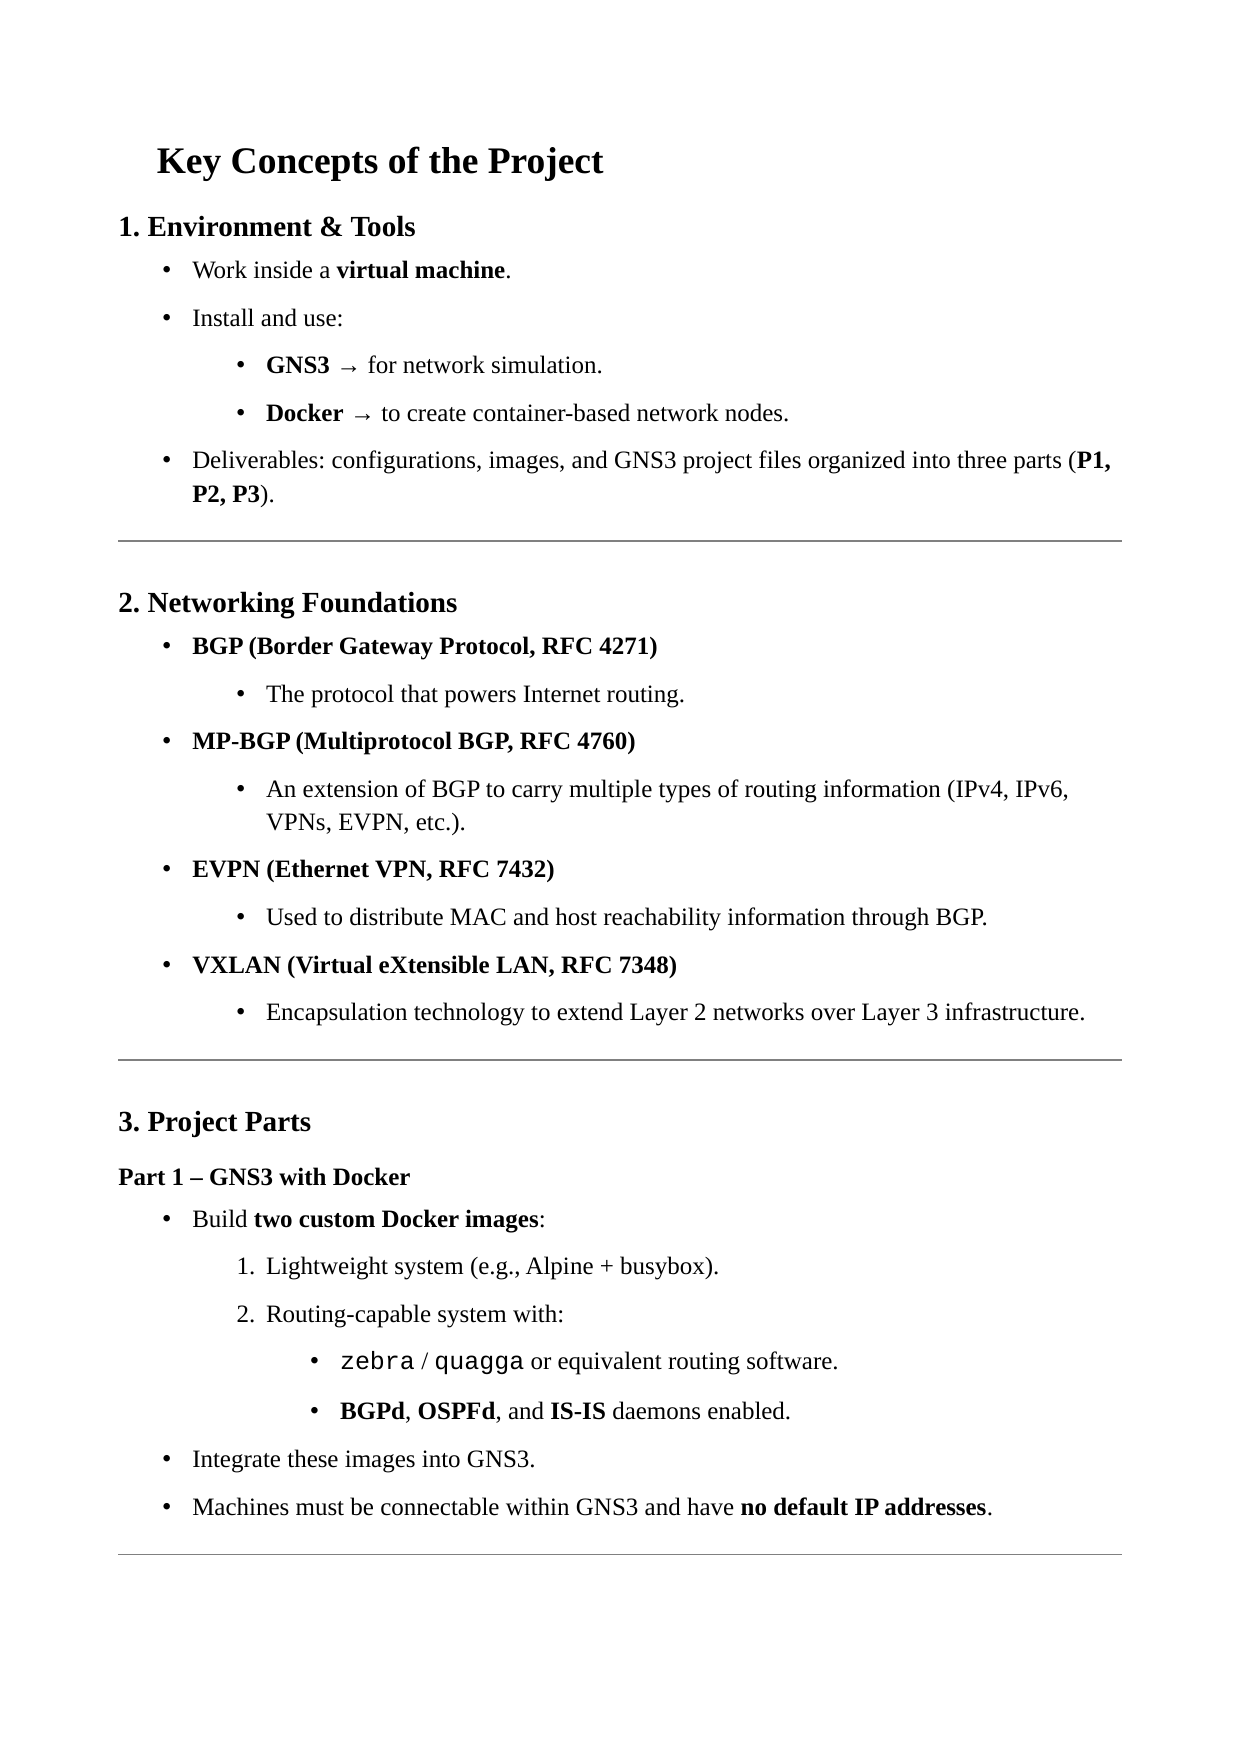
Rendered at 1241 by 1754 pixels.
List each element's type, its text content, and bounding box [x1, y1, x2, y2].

list An extension of BGP to carry multiple types of routing information (IPv4, IPv6, VPNs, EVPN, etc.). [236, 774, 1122, 836]
list zebra / quagga or equivalent routing software. [310, 1346, 1122, 1377]
list GNS3 → for network simulation. [236, 350, 1122, 379]
subtitle 1. Environment & Tools [118, 209, 1122, 243]
list MP-BGP (Multiprotocol BGP, RFC 4760) [162, 726, 1122, 755]
list Work inside a virtual machine. [162, 255, 1122, 284]
list BGPd, OSPFd, and IS-IS daemons enabled. [310, 1396, 1122, 1425]
list Routing-capable system with: [236, 1299, 1122, 1328]
list Used to distribute MAC and host reachability information through BGP. [236, 902, 1122, 931]
list Build two custom Docker images: [162, 1204, 1122, 1232]
subtitle Part 1 – GNS3 with Docker [118, 1162, 1122, 1191]
list Lightweight system (e.g., Alpine + busybox). [236, 1251, 1122, 1280]
list Encapsulation technology to extend Layer 2 networks over Layer 3 infrastructure. [236, 997, 1122, 1026]
list BGP (Border Gateway Protocol, RFC 4271) [162, 631, 1122, 660]
list Integrate these images into GNS3. [162, 1444, 1122, 1473]
subtitle 3. Project Parts [118, 1104, 1122, 1137]
list Machines must be connectable within GNS3 and have no default IP addresses. [162, 1492, 1122, 1520]
subtitle 2. Networking Foundations [118, 585, 1122, 619]
list Docker → to create container-based network nodes. [236, 398, 1122, 427]
subtitle 🔑 Key Concepts of the Project [118, 139, 1122, 182]
list VXLAN (Virtual eXtensible LAN, RFC 7348) [162, 950, 1122, 978]
list The protocol that powers Internet routing. [236, 679, 1122, 707]
list Install and use: [162, 303, 1122, 332]
list EVPN (Ethernet VPN, RFC 7432) [162, 854, 1122, 883]
list Deliverables: configurations, images, and GNS3 project files organized into three parts (P1, P2, P3). [162, 446, 1122, 507]
